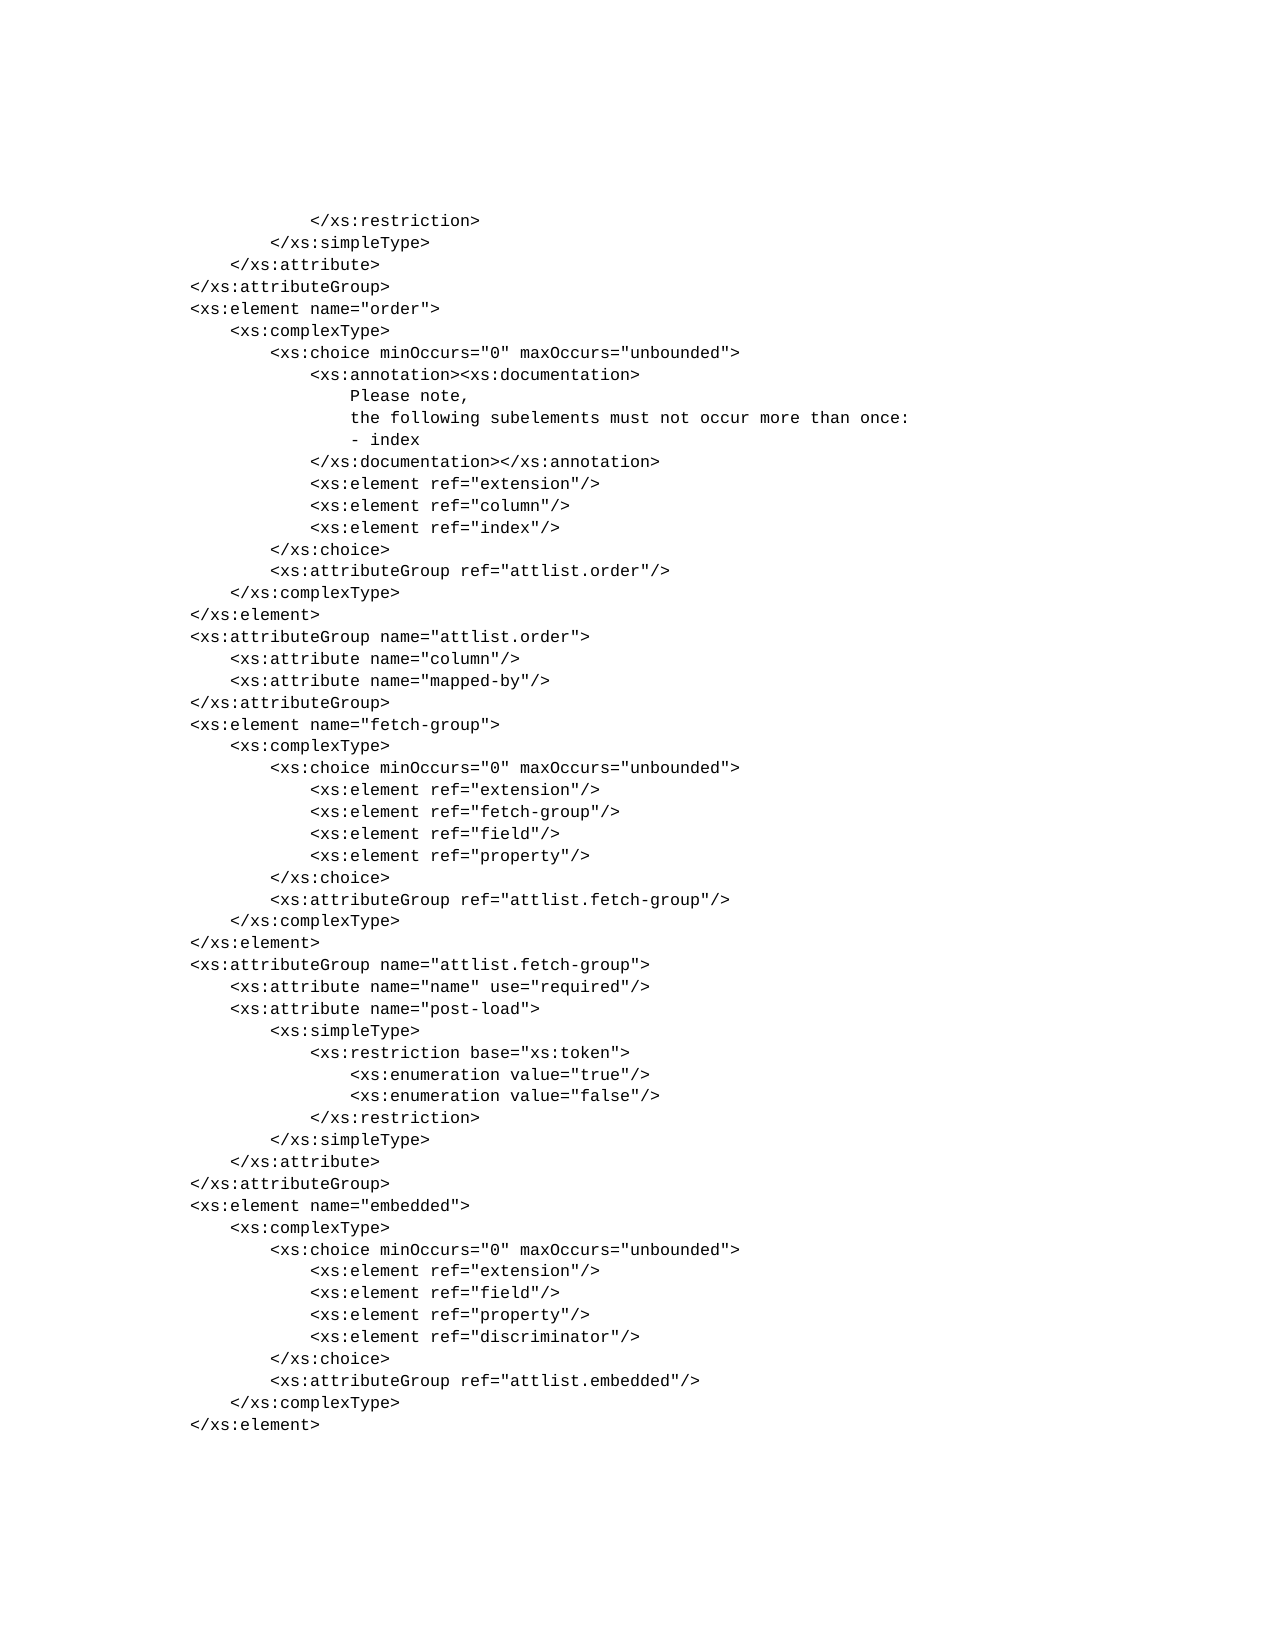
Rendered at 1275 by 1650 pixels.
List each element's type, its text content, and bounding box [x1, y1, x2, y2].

text <xs:element name="order"> [150, 297, 1125, 319]
text </xs:restriction> [150, 210, 1125, 232]
text <xs:restriction base="xs:token"> [150, 1041, 1125, 1063]
text <xs:element ref="property"/> [150, 1304, 1125, 1326]
text <xs:attribute name="column"/> [150, 647, 1125, 669]
text <xs:element ref="column"/> [150, 494, 1125, 516]
text the following subelements must not occur more than once: [150, 407, 1125, 429]
text </xs:attributeGroup> [150, 691, 1125, 713]
text - index [150, 429, 1125, 451]
text <xs:complexType> [150, 735, 1125, 757]
text <xs:element name="embedded"> [150, 1194, 1125, 1216]
text <xs:attributeGroup ref="attlist.embedded"/> [150, 1369, 1125, 1391]
text </xs:attributeGroup> [150, 1172, 1125, 1194]
text <xs:choice minOccurs="0" maxOccurs="unbounded"> [150, 757, 1125, 779]
text </xs:element> [150, 604, 1125, 626]
text <xs:attribute name="name" use="required"/> [150, 976, 1125, 997]
text <xs:element ref="discriminator"/> [150, 1326, 1125, 1347]
text <xs:attributeGroup name="attlist.order"> [150, 626, 1125, 647]
text <xs:element ref="field"/> [150, 1282, 1125, 1304]
text </xs:simpleType> [150, 232, 1125, 254]
text <xs:choice minOccurs="0" maxOccurs="unbounded"> [150, 1238, 1125, 1260]
text <xs:element ref="extension"/> [150, 779, 1125, 801]
text Please note, [150, 385, 1125, 407]
text <xs:attributeGroup name="attlist.fetch-group"> [150, 954, 1125, 976]
text <xs:attributeGroup ref="attlist.fetch-group"/> [150, 888, 1125, 910]
text </xs:choice> [150, 866, 1125, 888]
text </xs:complexType> [150, 1391, 1125, 1413]
text <xs:element ref="fetch-group"/> [150, 801, 1125, 822]
text </xs:attribute> [150, 254, 1125, 276]
text <xs:choice minOccurs="0" maxOccurs="unbounded"> [150, 341, 1125, 363]
text <xs:element ref="extension"/> [150, 1260, 1125, 1282]
text <xs:complexType> [150, 1216, 1125, 1238]
text </xs:restriction> [150, 1107, 1125, 1129]
text </xs:simpleType> [150, 1129, 1125, 1151]
text <xs:element ref="field"/> [150, 822, 1125, 844]
text </xs:choice> [150, 538, 1125, 560]
text <xs:complexType> [150, 319, 1125, 341]
text </xs:element> [150, 1413, 1125, 1435]
text </xs:attributeGroup> [150, 276, 1125, 297]
text </xs:choice> [150, 1347, 1125, 1369]
text <xs:attributeGroup ref="attlist.order"/> [150, 560, 1125, 582]
text <xs:enumeration value="false"/> [150, 1085, 1125, 1107]
text <xs:annotation><xs:documentation> [150, 363, 1125, 385]
text </xs:documentation></xs:annotation> [150, 451, 1125, 472]
text </xs:element> [150, 932, 1125, 954]
text <xs:element ref="extension"/> [150, 472, 1125, 494]
text <xs:attribute name="post-load"> [150, 997, 1125, 1019]
text </xs:complexType> [150, 582, 1125, 604]
text <xs:attribute name="mapped-by"/> [150, 669, 1125, 691]
text <xs:element ref="index"/> [150, 516, 1125, 538]
text <xs:element name="fetch-group"> [150, 713, 1125, 735]
text </xs:complexType> [150, 910, 1125, 932]
text <xs:simpleType> [150, 1019, 1125, 1041]
text <xs:element ref="property"/> [150, 844, 1125, 866]
text </xs:attribute> [150, 1151, 1125, 1172]
text <xs:enumeration value="true"/> [150, 1063, 1125, 1085]
